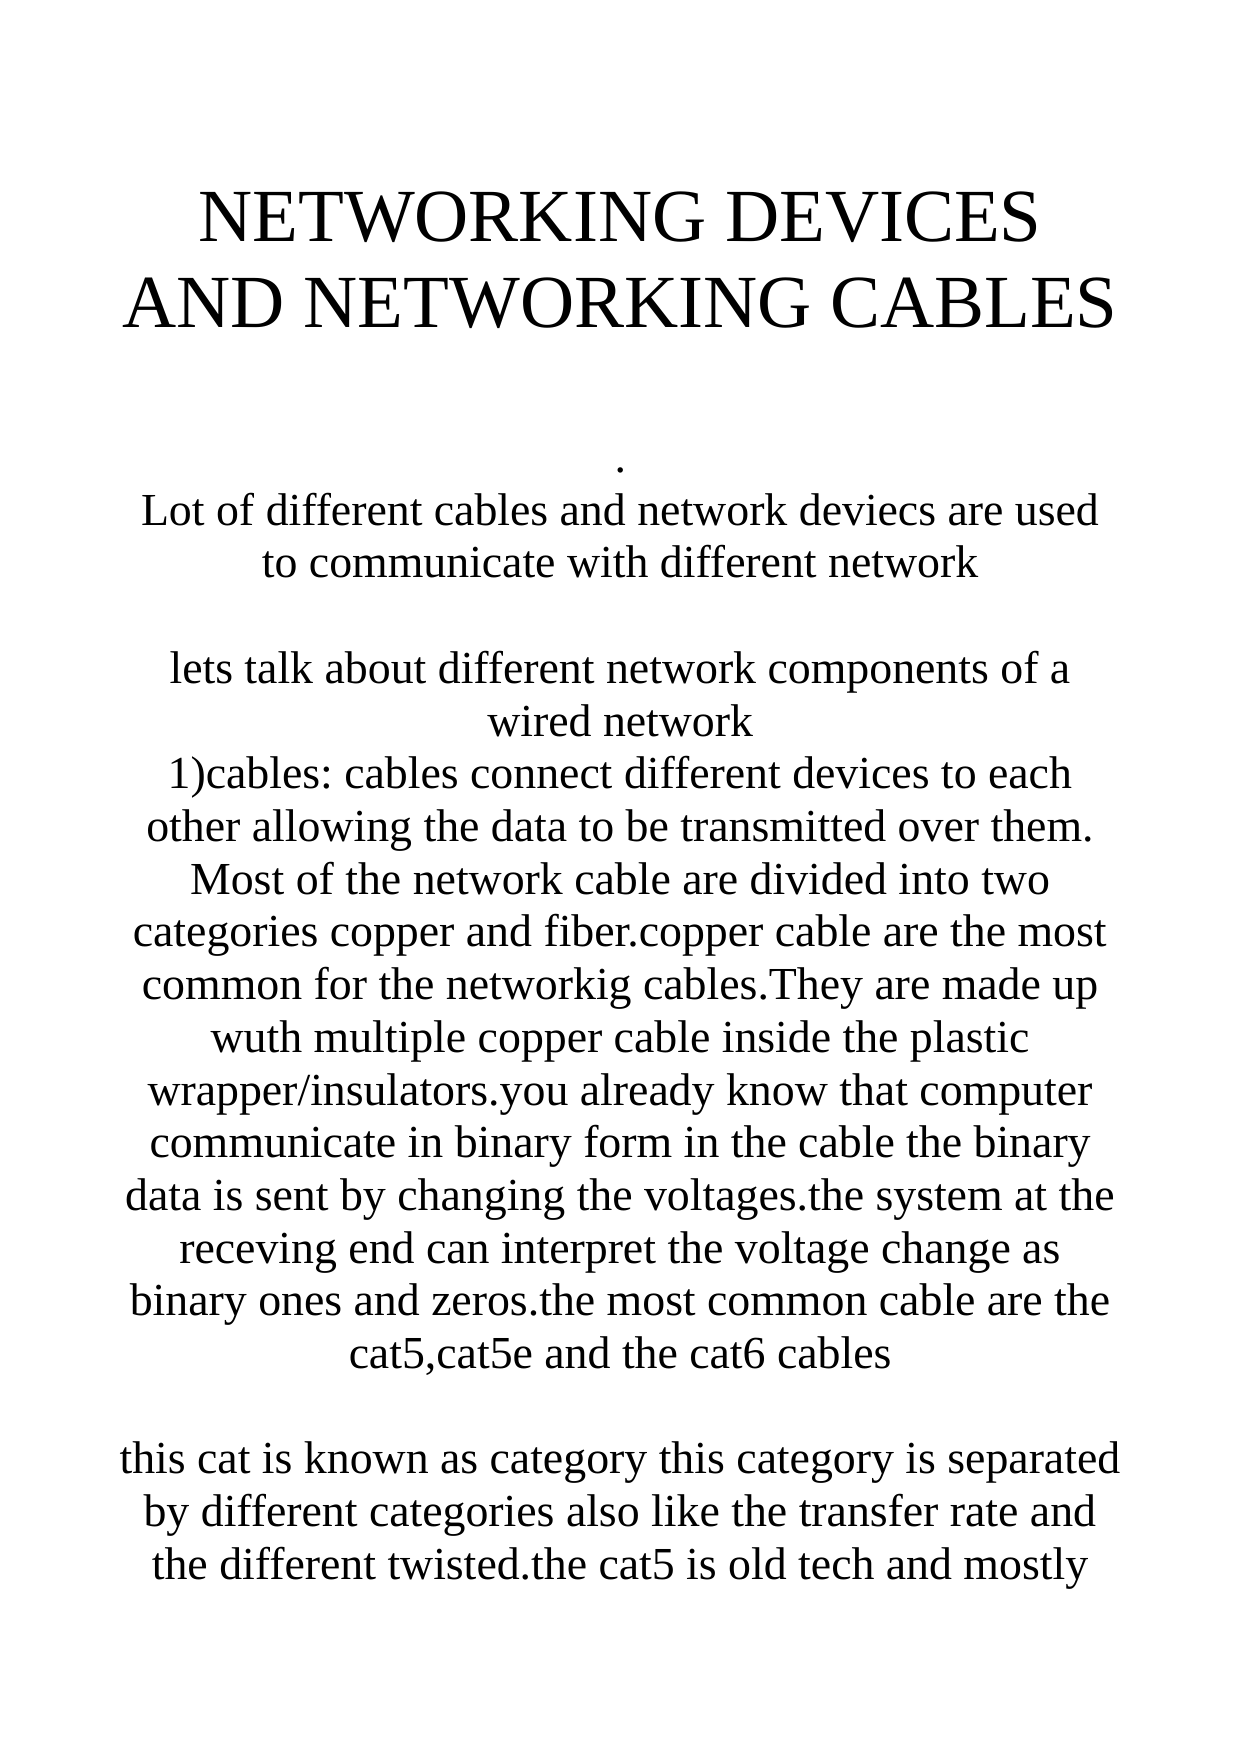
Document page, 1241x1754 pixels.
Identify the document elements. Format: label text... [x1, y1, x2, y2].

text this cat is known as category this category is separated by different categories also like the transfer rate and the different twisted.the cat5 is old tech and mostly [118, 1431, 1122, 1589]
text Most of the network cable are divided into two categories copper and fiber.copper cable are the most common for the networkig cables.They are made up wuth multiple copper cable inside the plastic wrapper/insulators.you already know that computer communicate in binary form in the cable the binary data is sent by changing the voltages.the system at the receving end can interpret the voltage change as binary ones and zeros.the most common cable are the cat5,cat5e and the cat6 cables [118, 851, 1122, 1378]
text Lot of different cables and network deviecs are used to communicate with different network [118, 482, 1122, 588]
text NETWORKING DEVICES AND NETWORKING CABLES [118, 171, 1122, 343]
text 1)cables: cables connect different devices to each other allowing the data to be transmitted over them. [118, 746, 1122, 851]
text . [118, 429, 1122, 482]
text lets talk about different network components of a wired network [118, 640, 1122, 746]
